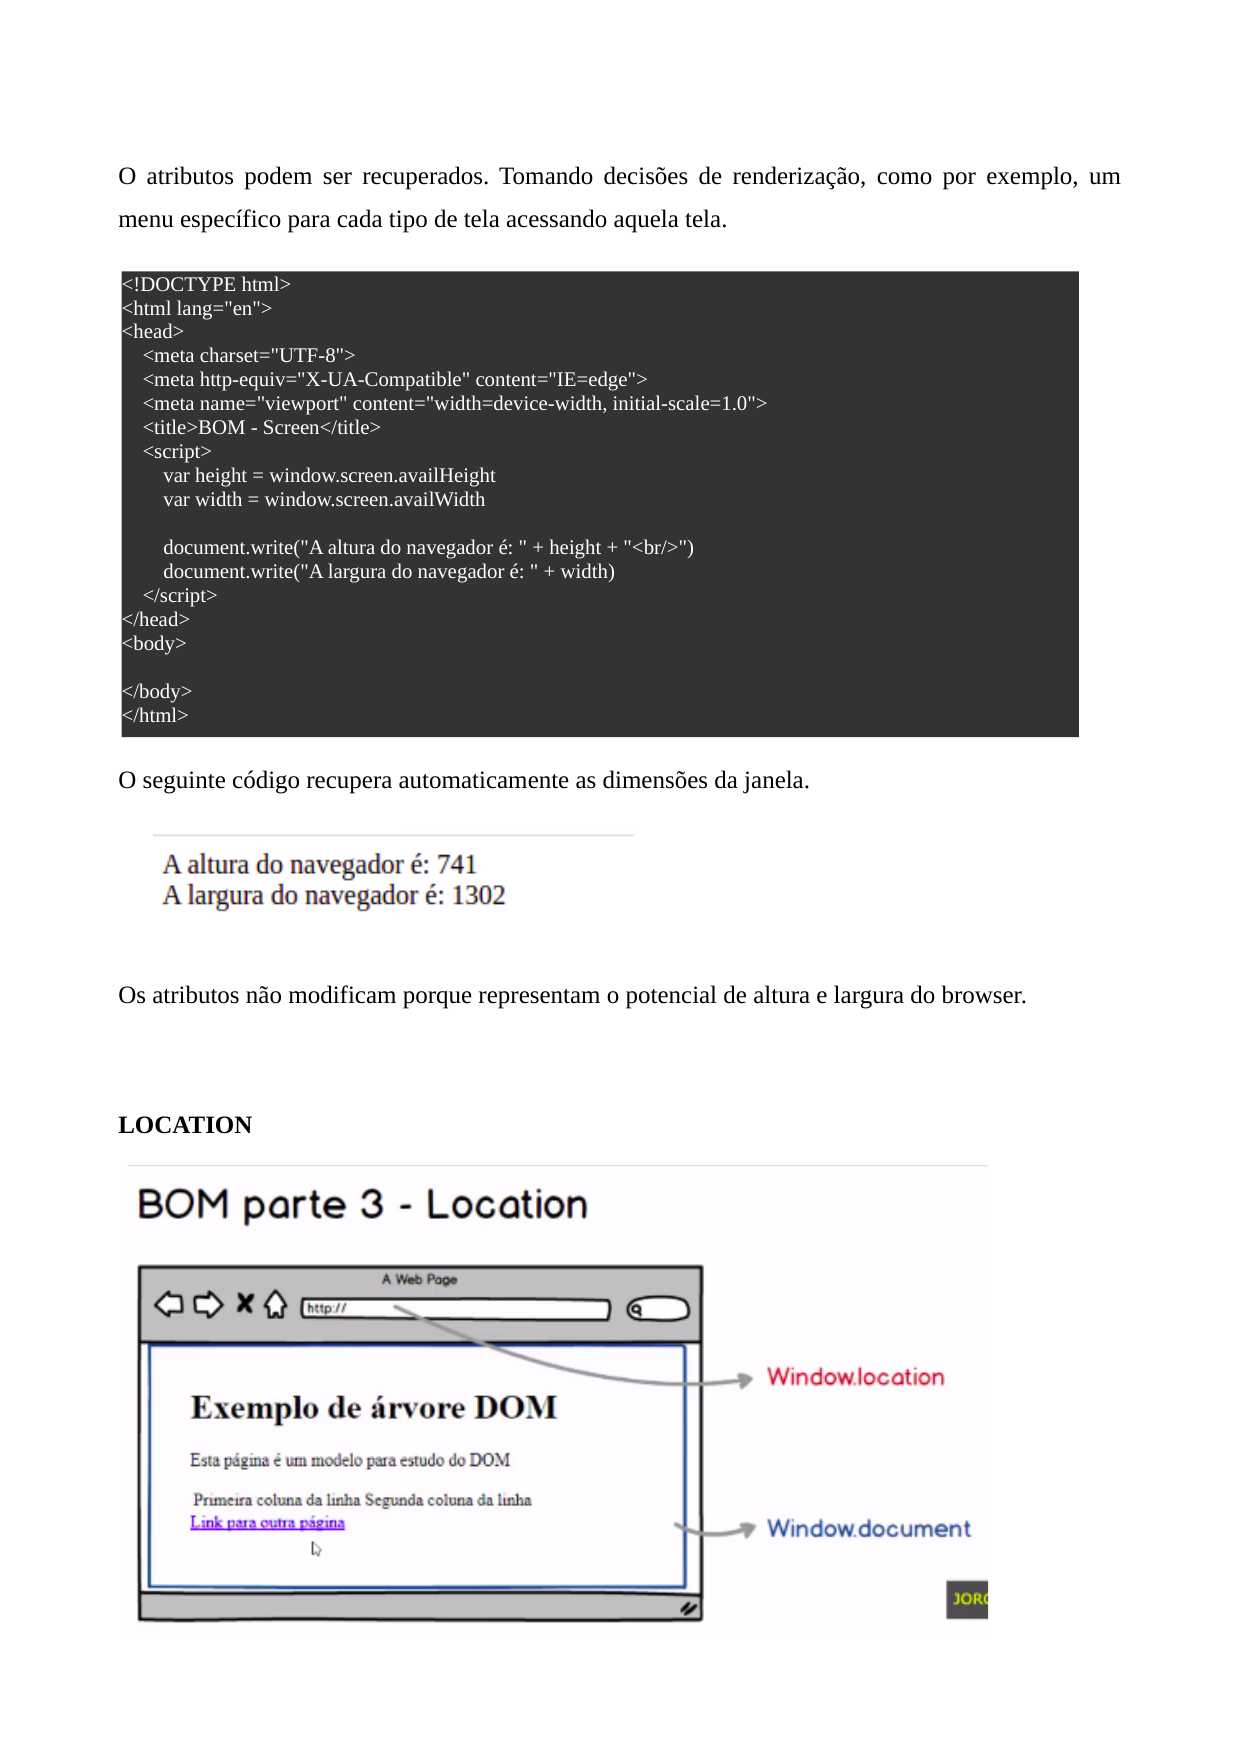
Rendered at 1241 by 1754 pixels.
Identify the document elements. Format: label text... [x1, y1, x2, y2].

text O seguinte código recupera automaticamente as dimensões da janela. [118, 765, 1122, 794]
text LOCATION [118, 1110, 1122, 1139]
picture [127, 1165, 319, 1635]
picture [152, 826, 209, 881]
text O atributos podem ser recuperados. Tomando decisões de renderização, como por exemplo, um menu específico para cada tipo de tela acessando aquela tela. [118, 161, 1122, 233]
text Os atributos não modificam porque representam o potencial de altura e largura do browser. [118, 981, 1122, 1009]
